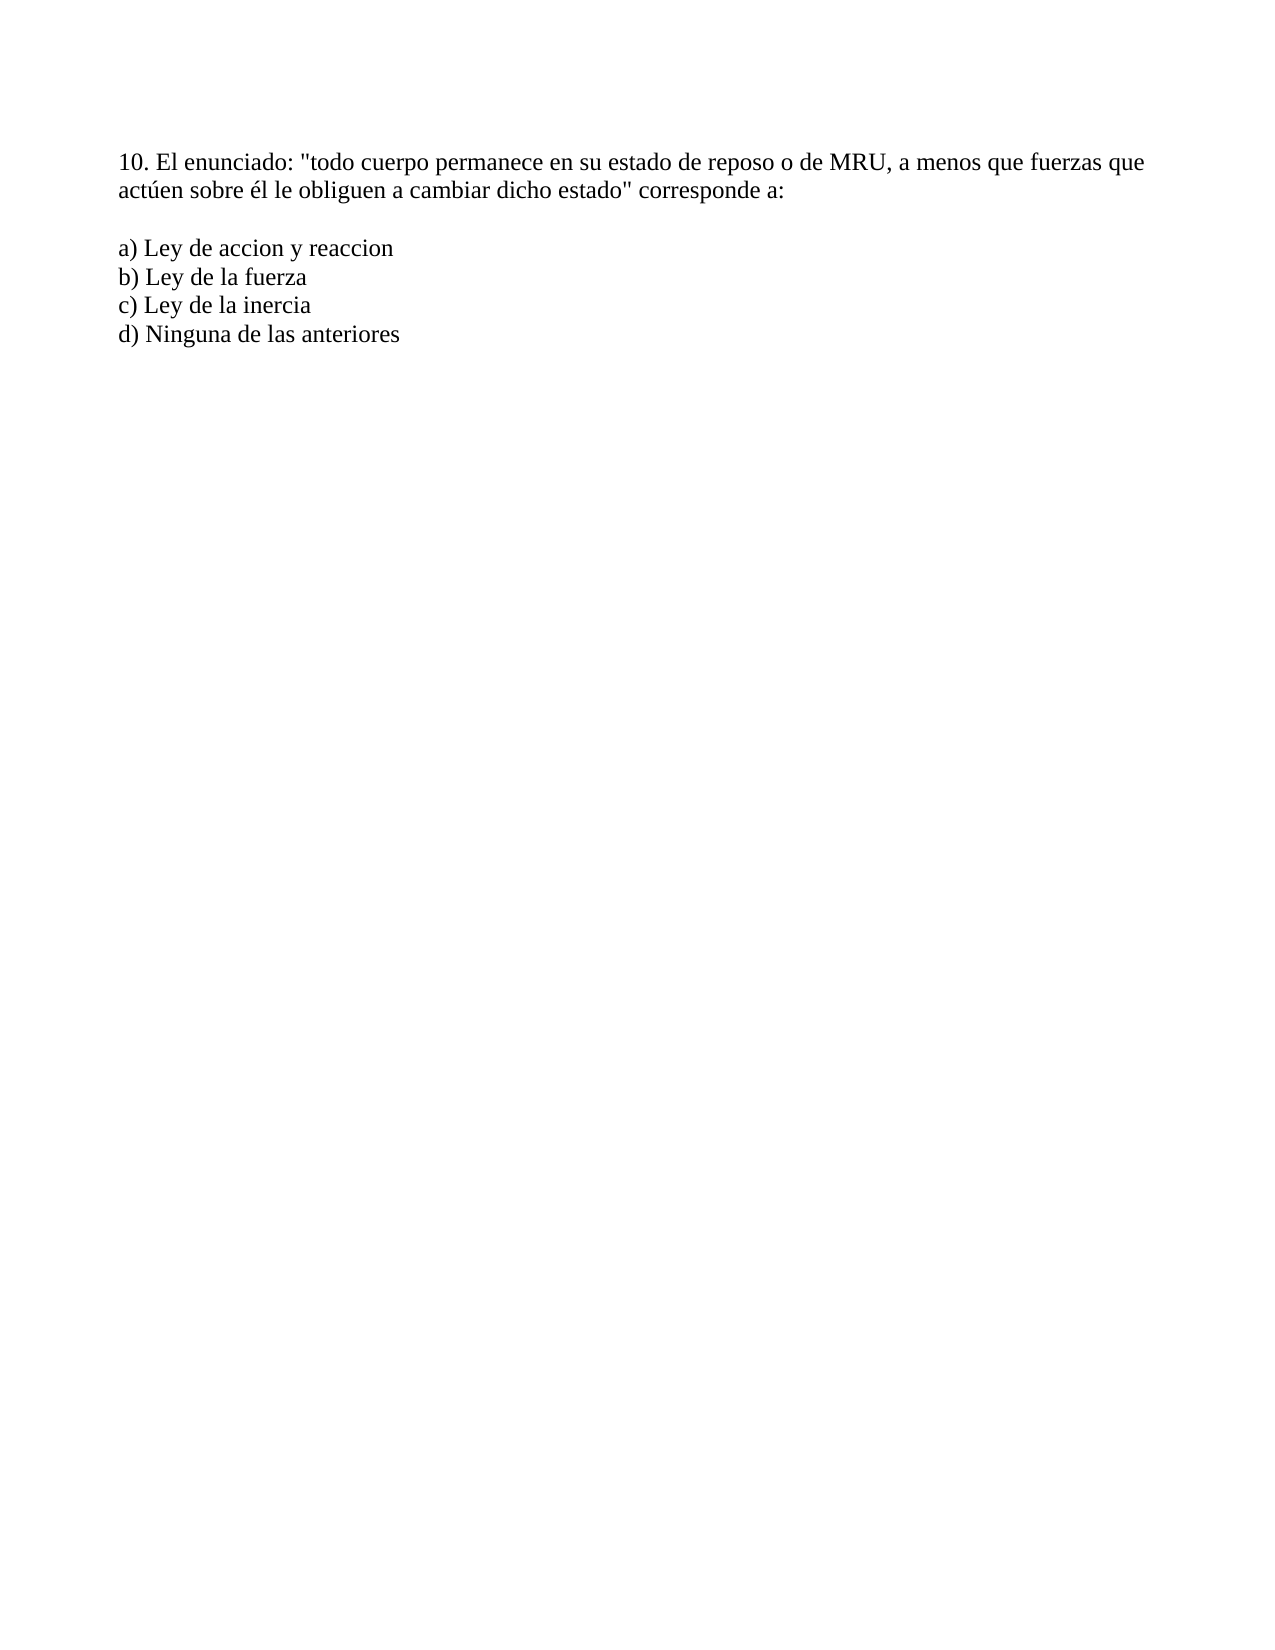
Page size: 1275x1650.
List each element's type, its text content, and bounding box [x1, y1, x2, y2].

text b) Ley de la fuerza [118, 262, 1157, 291]
text d) Ninguna de las anteriores [118, 319, 1157, 348]
text c) Ley de la inercia [118, 291, 1157, 319]
text 10. El enunciado: "todo cuerpo permanece en su estado de reposo o de MRU, a menos que fuerzas que actúen sobre él le obliguen a cambiar dicho estado" corresponde a: [118, 147, 1157, 204]
text a) Ley de accion y reaccion [118, 233, 1157, 262]
